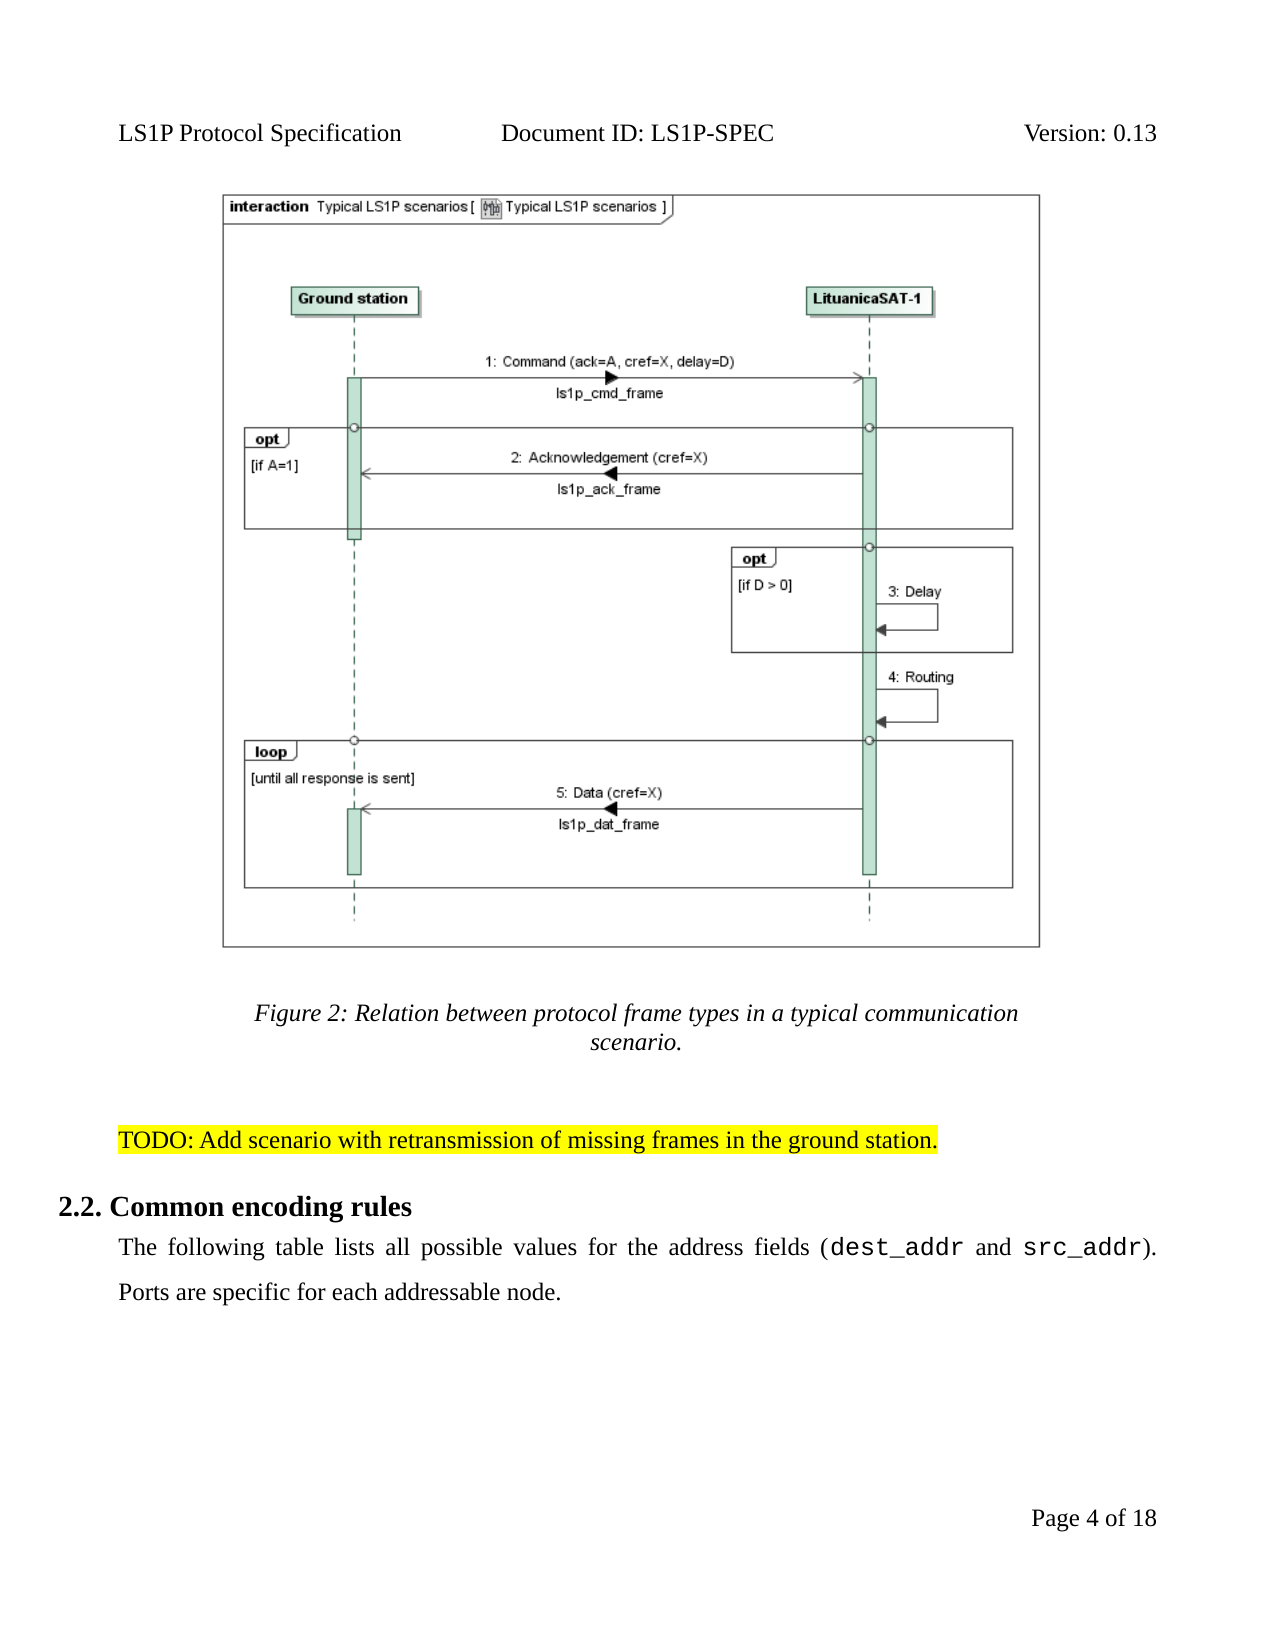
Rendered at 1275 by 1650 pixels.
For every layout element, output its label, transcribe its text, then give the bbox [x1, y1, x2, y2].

text The following table lists all possible values for the address fields (dest_addr and src_addr). Ports are specific for each addressable node. [118, 1232, 1157, 1306]
picture [216, 188, 1059, 999]
subtitle Common encoding rules [58, 1189, 1157, 1223]
text TODO: Add scenario with retransmission of missing frames in the ground station. [118, 1125, 1157, 1154]
text Figure 2: Relation between protocol frame types in a typical communication scenario. [217, 999, 1058, 1056]
